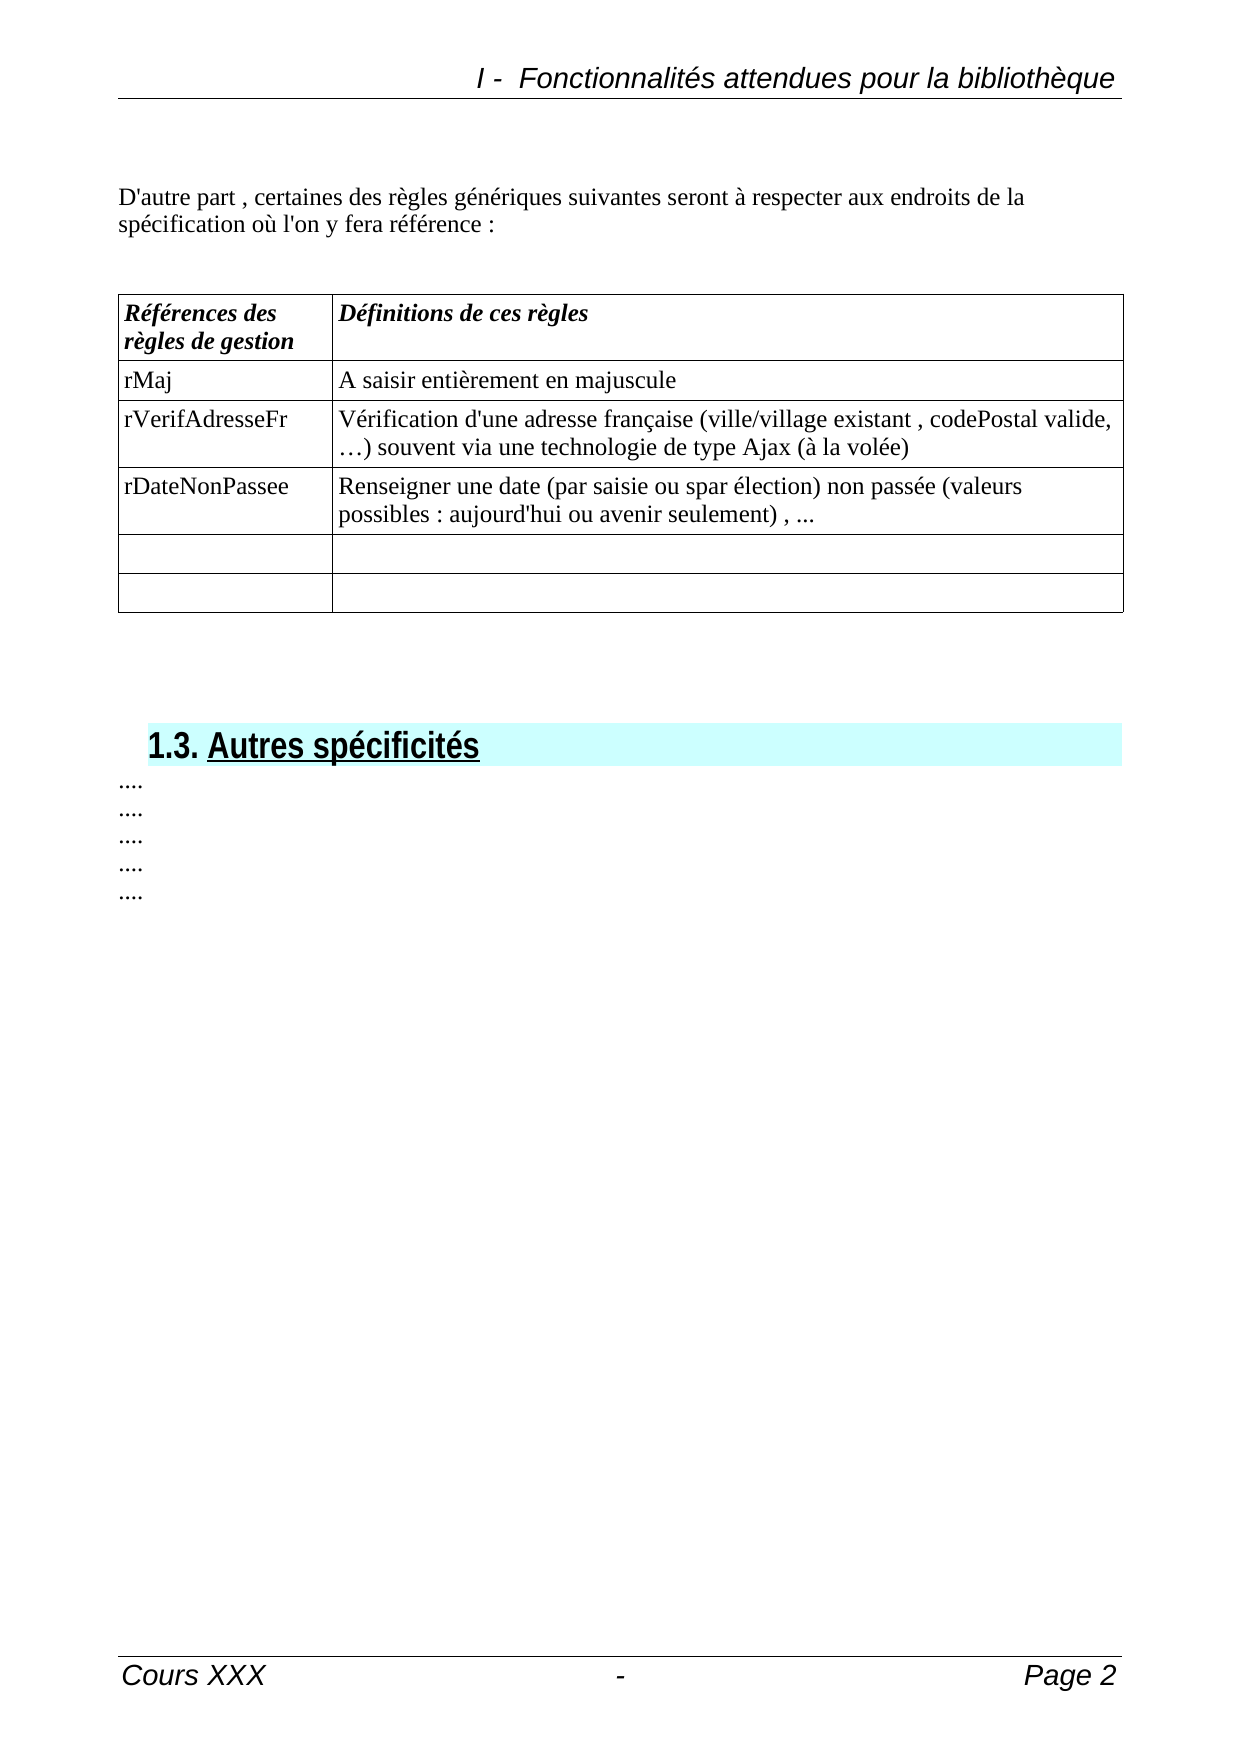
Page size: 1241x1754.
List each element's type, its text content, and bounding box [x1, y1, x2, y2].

table_cell Vérification d'une adresse française (ville/village existant , codePostal valide, …) souvent via une technologie de type Ajax (à la volée) [333, 401, 1123, 467]
table_cell rDateNonPassee [119, 468, 332, 534]
text .... [118, 766, 1122, 794]
table_cell [119, 574, 332, 612]
table_cell rVerifAdresseFr [119, 401, 332, 467]
text .... [118, 849, 1122, 877]
text .... [118, 822, 1122, 849]
text D'autre part , certaines des règles génériques suivantes seront à respecter aux endroits de la spécification où l'on y fera référence : [118, 183, 1122, 238]
subtitle Autres spécificités [148, 723, 1122, 766]
table_cell Renseigner une date (par saisie ou spar élection) non passée (valeurs possibles : aujourd'hui ou avenir seulement) , ... [333, 468, 1123, 534]
text .... [118, 877, 1122, 905]
table_cell [333, 535, 1123, 573]
table_cell [333, 574, 1123, 612]
text .... [118, 794, 1122, 822]
table_header Définitions de ces règles [333, 295, 1123, 360]
table_header Références des règles de gestion [119, 295, 332, 360]
table_cell rMaj [119, 361, 332, 400]
table_cell A saisir entièrement en majuscule [333, 361, 1123, 400]
table_cell [119, 535, 332, 573]
